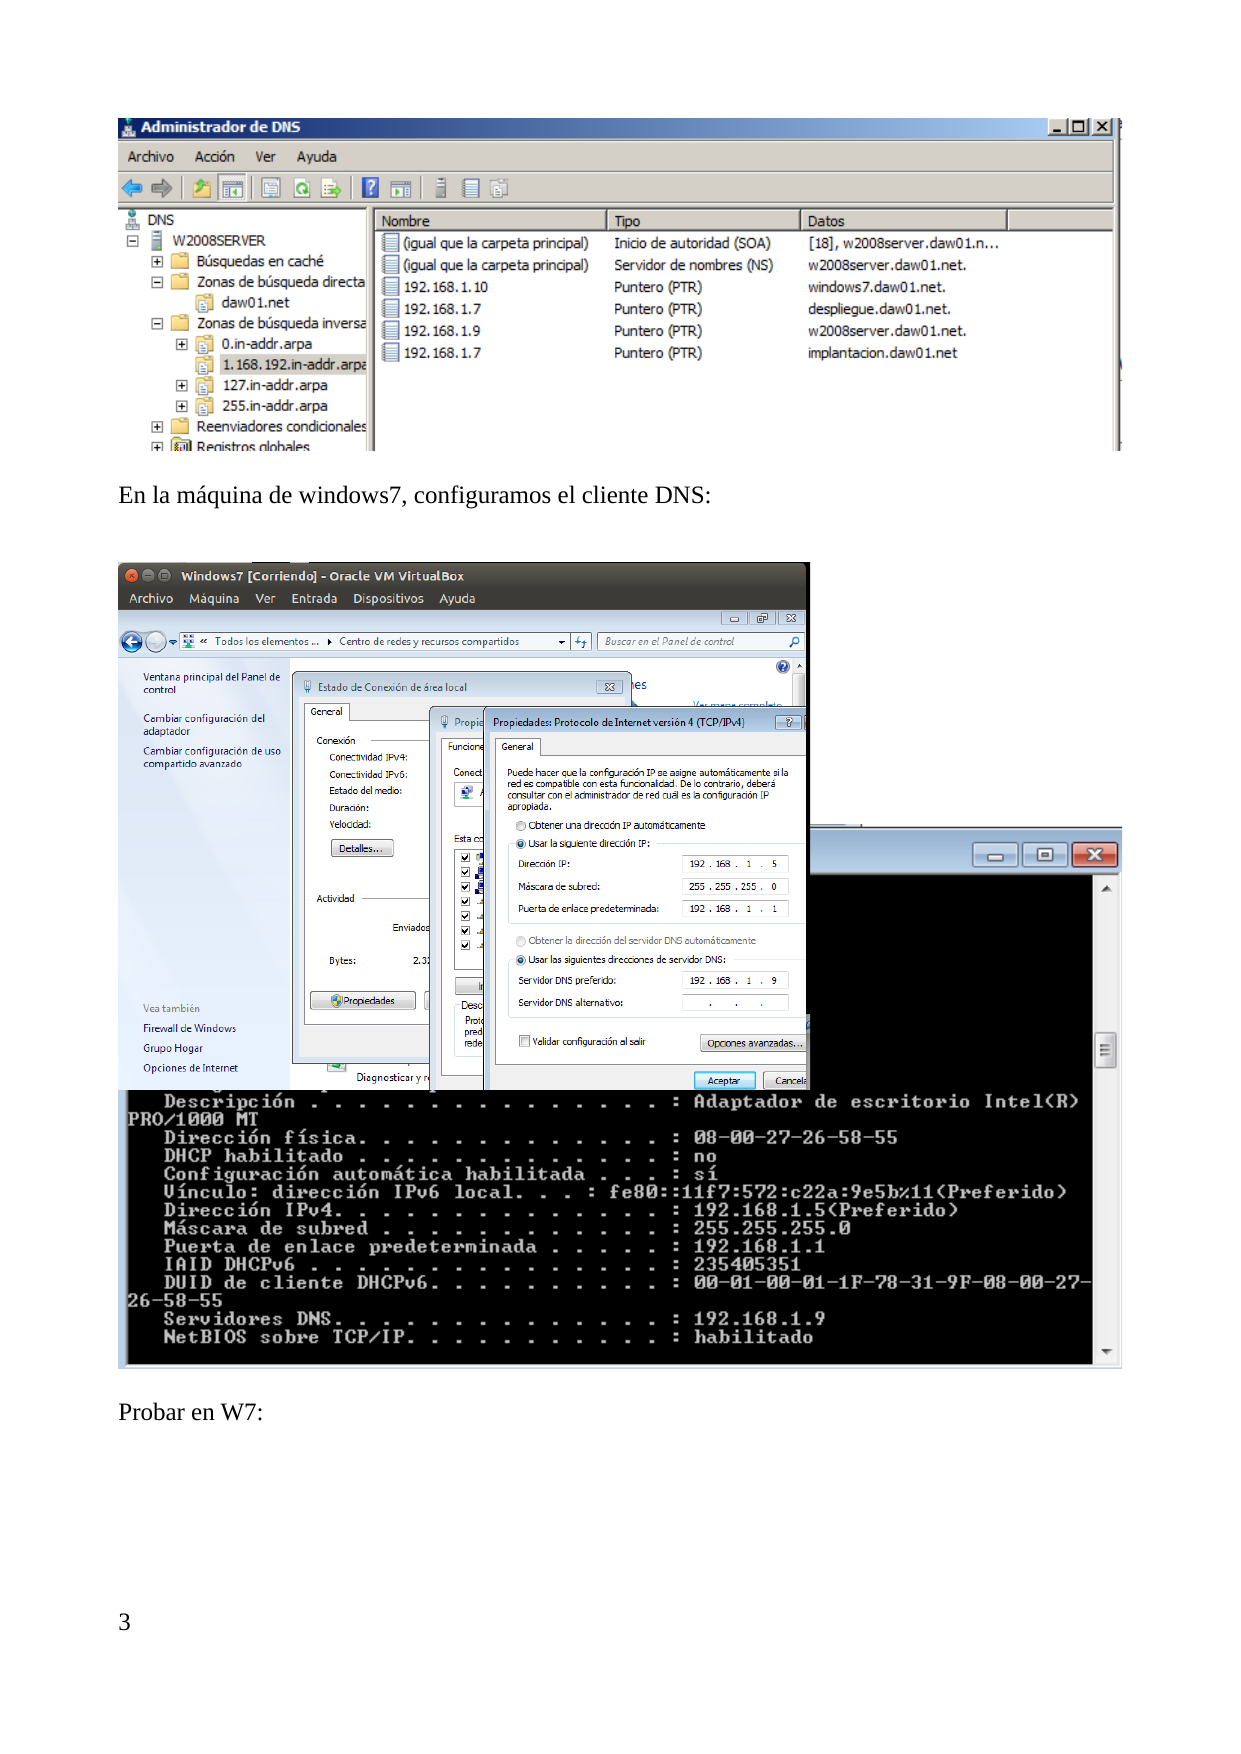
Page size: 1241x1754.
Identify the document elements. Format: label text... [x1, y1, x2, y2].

picture [118, 562, 1123, 1369]
text Probar en W7: [118, 1397, 1122, 1426]
picture [118, 118, 1123, 451]
text En la máquina de windows7, configuramos el cliente DNS: [118, 480, 1122, 508]
